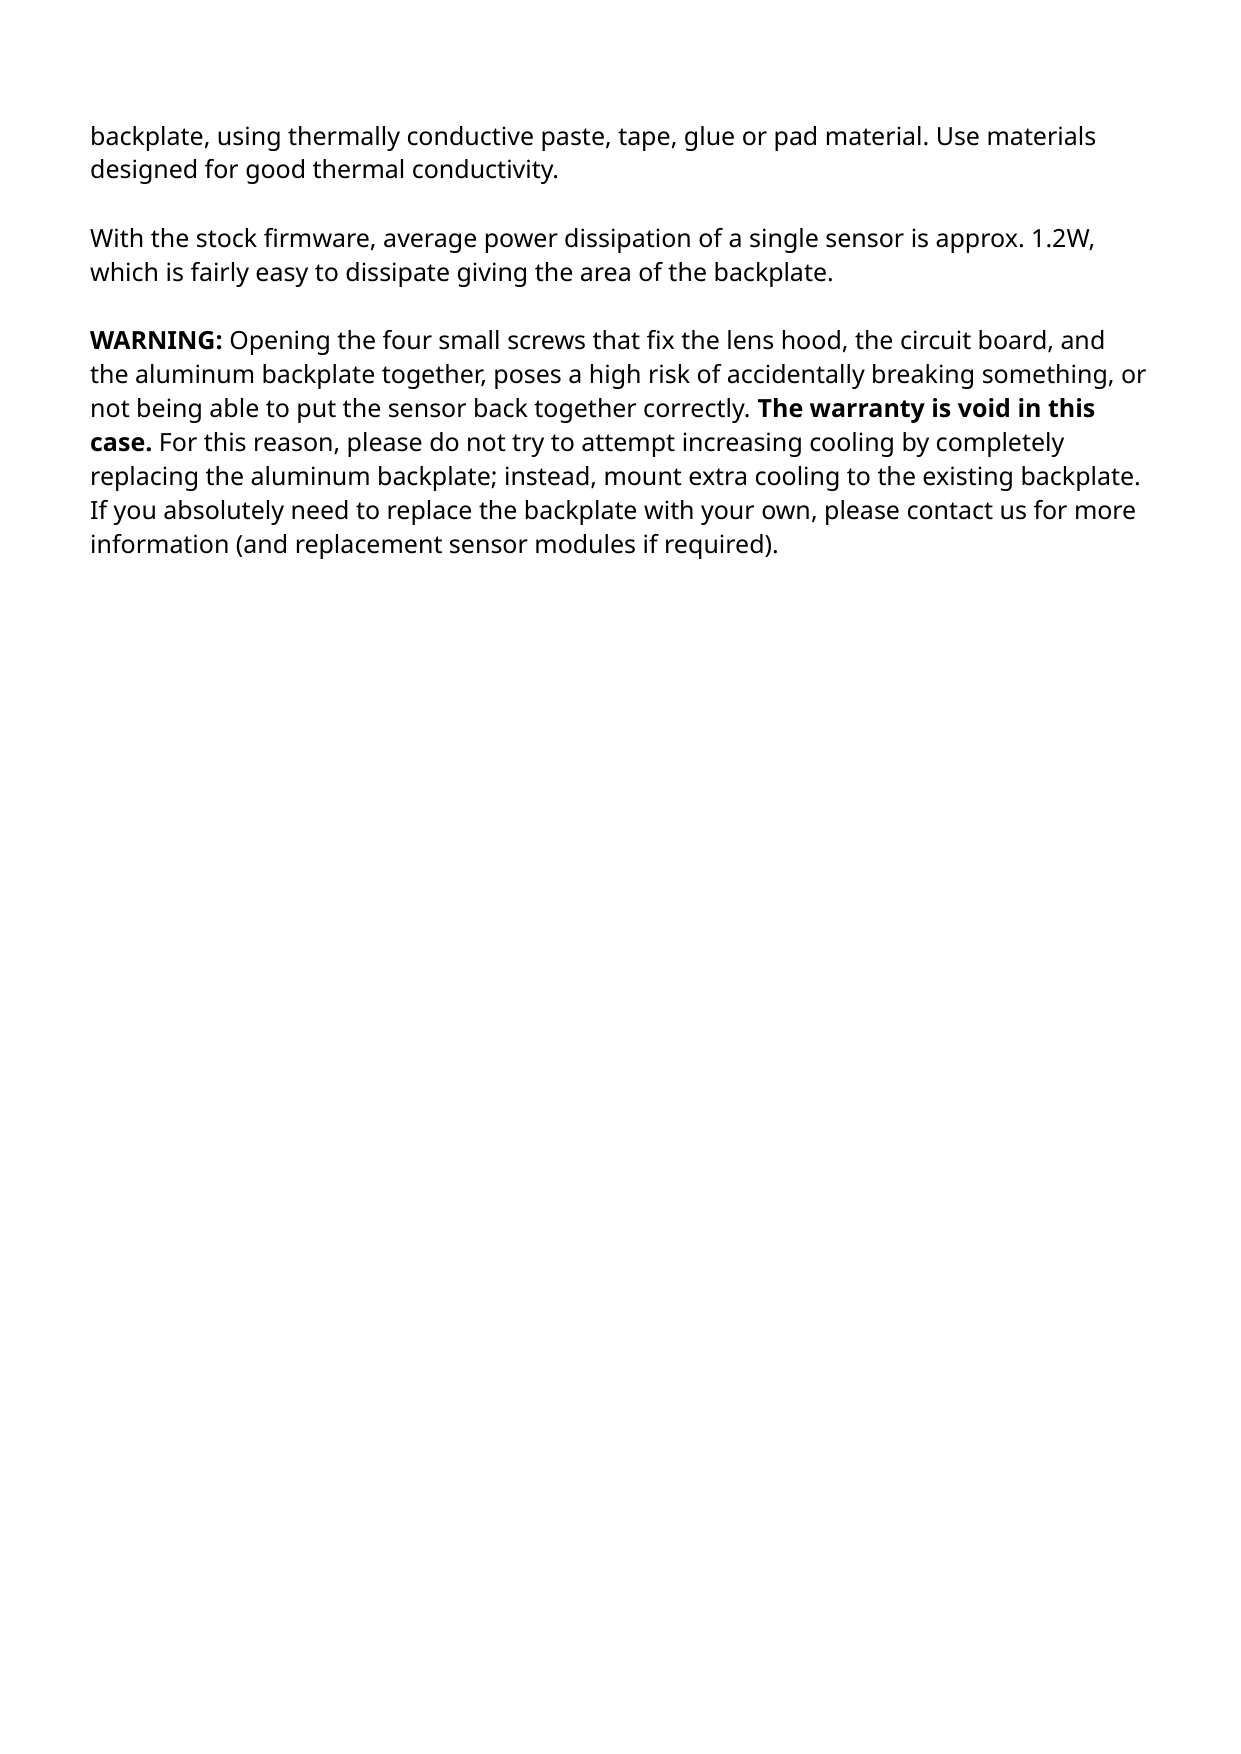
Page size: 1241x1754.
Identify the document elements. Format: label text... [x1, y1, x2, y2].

text WARNING: Opening the four small screws that fix the lens hood, the circuit board, and the aluminum backplate together, poses a high risk of accidentally breaking something, or not being able to put the sensor back together correctly. The warranty is void in this case. For this reason, please do not try to attempt increasing cooling by completely replacing the aluminum backplate; instead, mount extra cooling to the existing backplate. If you absolutely need to replace the backplate with your own, please contact us for more information (and replacement sensor modules if required). [90, 322, 1151, 561]
text backplate, using thermally conductive paste, tape, glue or pad material. Use materials designed for good thermal conductivity. [90, 118, 1151, 186]
text With the stock firmware, average power dissipation of a single sensor is approx. 1.2W, which is fairly easy to dissipate giving the area of the backplate. [90, 220, 1151, 288]
